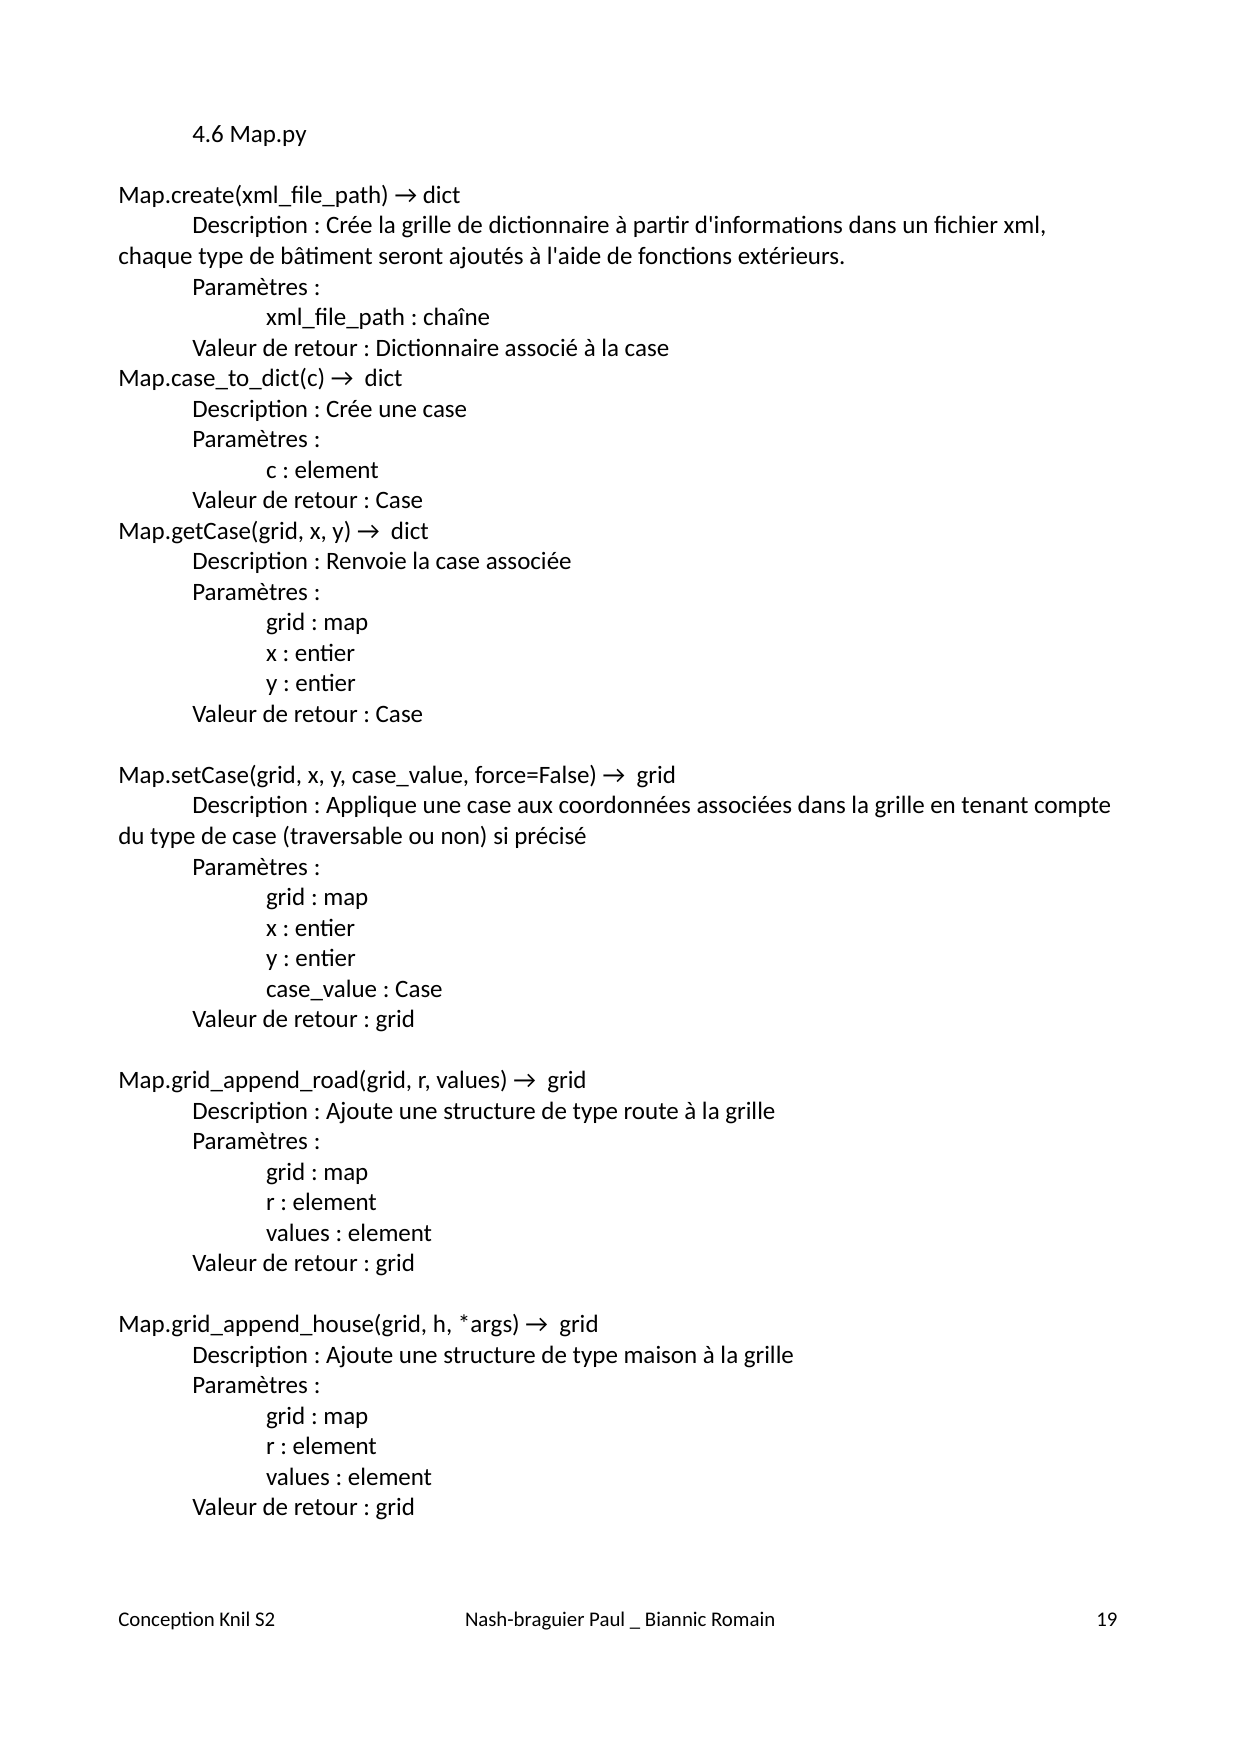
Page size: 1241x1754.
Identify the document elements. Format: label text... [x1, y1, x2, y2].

text r : element [118, 1186, 1122, 1217]
text Map.getCase(grid, x, y) → dict [118, 515, 1122, 545]
text Paramètres : [118, 576, 1122, 606]
text x : entier [118, 912, 1122, 942]
text Description : Ajoute une structure de type maison à la grille [118, 1339, 1122, 1369]
text xml_file_path : chaîne [118, 301, 1122, 332]
text case_value : Case [118, 973, 1122, 1003]
text Description : Crée la grille de dictionnaire à partir d'informations dans un fichier xml, chaque type de bâtiment seront ajoutés à l'aide de fonctions extérieurs. [118, 210, 1122, 271]
text r : element [118, 1431, 1122, 1461]
text grid : map [118, 606, 1122, 637]
text y : entier [118, 667, 1122, 698]
text Description : Applique une case aux coordonnées associées dans la grille en tenant compte du type de case (traversable ou non) si précisé [118, 789, 1122, 851]
text 4.6 Map.py [118, 118, 1122, 149]
text Valeur de retour : Dictionnaire associé à la case [118, 332, 1122, 362]
text grid : map [118, 1400, 1122, 1431]
text Paramètres : [118, 851, 1122, 881]
text grid : map [118, 1156, 1122, 1186]
text y : entier [118, 942, 1122, 973]
text Valeur de retour : Case [118, 484, 1122, 515]
text Valeur de retour : Case [118, 698, 1122, 728]
text Map.grid_append_house(grid, h, *args) → grid [118, 1308, 1122, 1339]
text Description : Crée une case [118, 393, 1122, 423]
text Valeur de retour : grid [118, 1492, 1122, 1522]
text x : entier [118, 637, 1122, 667]
text Description : Renvoie la case associée [118, 545, 1122, 576]
text Map.case_to_dict(c) → dict [118, 362, 1122, 393]
text values : element [118, 1461, 1122, 1492]
text Map.grid_append_road(grid, r, values) → grid [118, 1064, 1122, 1095]
text c : element [118, 454, 1122, 484]
text values : element [118, 1217, 1122, 1247]
text Description : Ajoute une structure de type route à la grille [118, 1095, 1122, 1125]
text Paramètres : [118, 1125, 1122, 1156]
text Valeur de retour : grid [118, 1247, 1122, 1278]
text grid : map [118, 881, 1122, 912]
text Map.setCase(grid, x, y, case_value, force=False) → grid [118, 759, 1122, 789]
text Valeur de retour : grid [118, 1003, 1122, 1034]
text Map.create(xml_file_path) → dict [118, 179, 1122, 210]
text Paramètres : [118, 271, 1122, 301]
text Paramètres : [118, 423, 1122, 454]
text Paramètres : [118, 1369, 1122, 1400]
